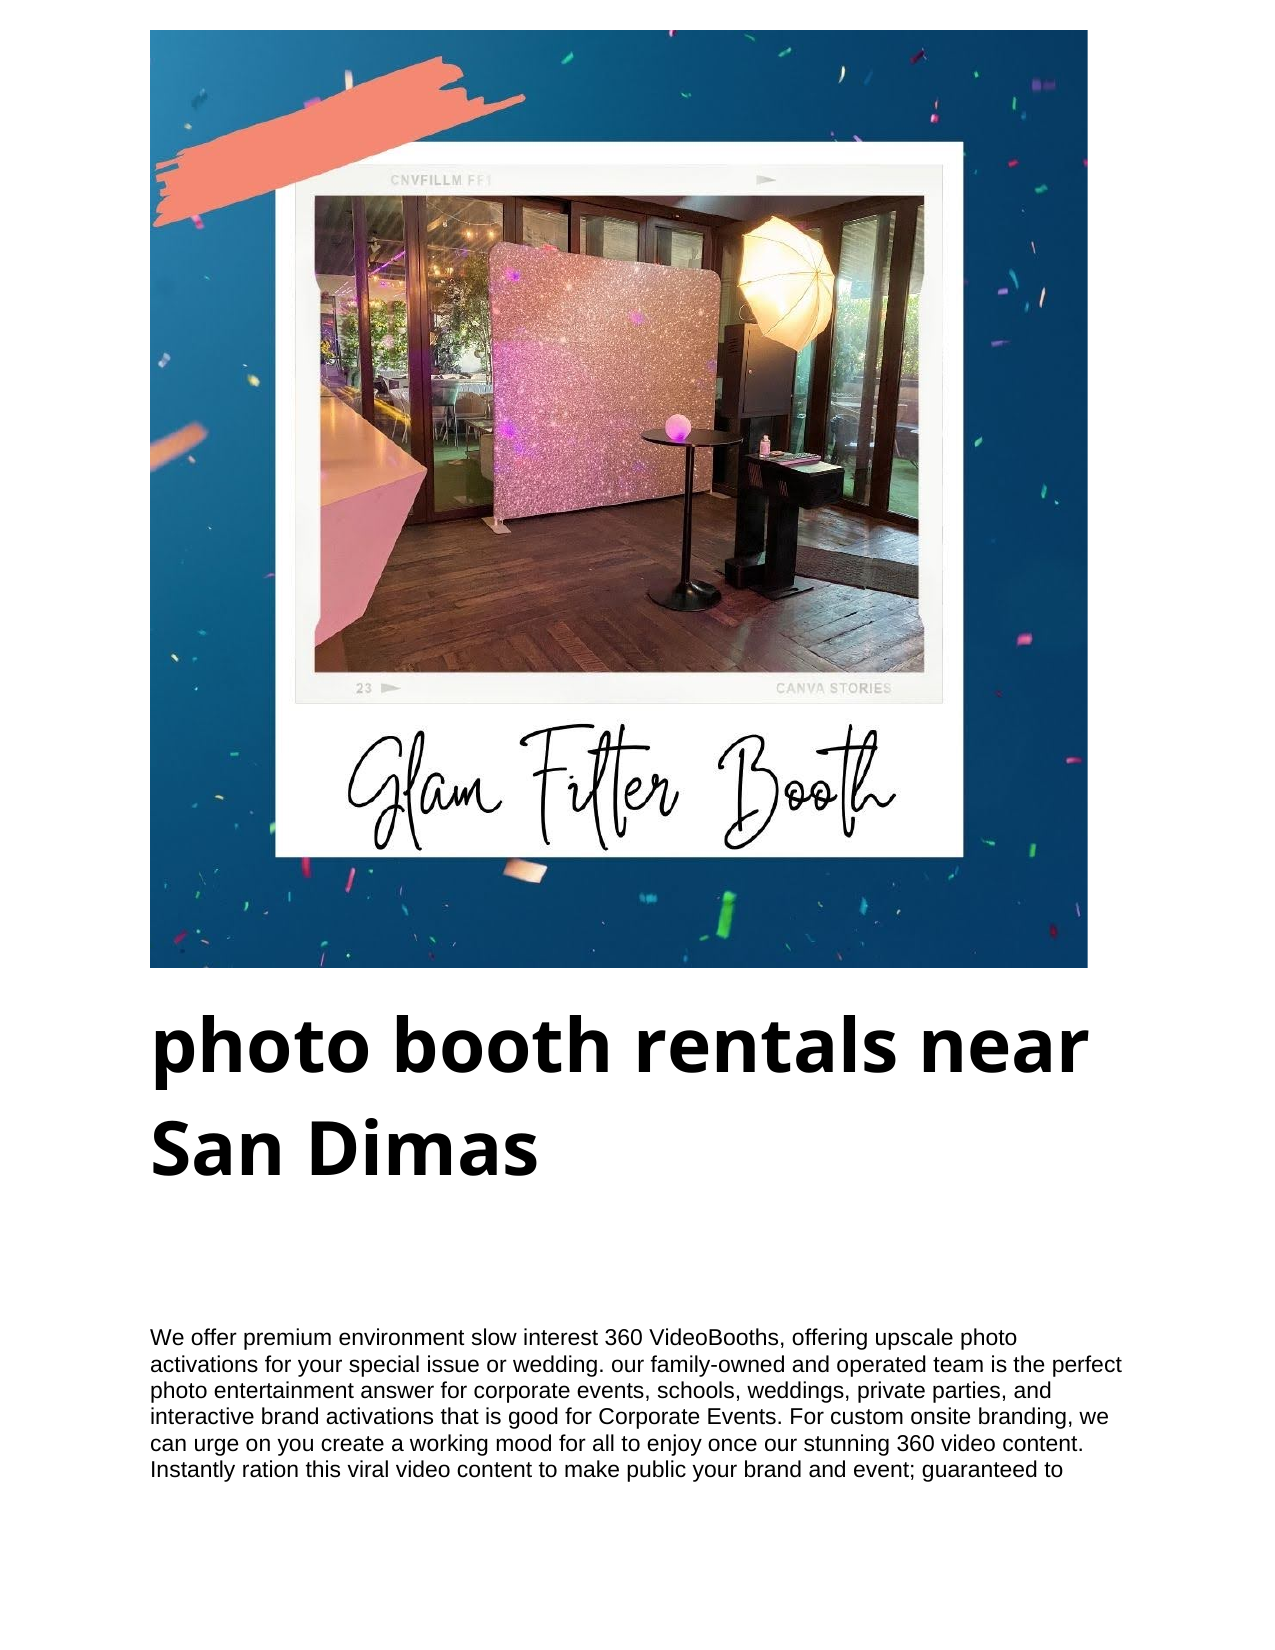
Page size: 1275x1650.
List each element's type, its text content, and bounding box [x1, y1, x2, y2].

subtitle photo booth rentals near San Dimas [150, 993, 1125, 1197]
text We offer premium environment slow interest 360 VideoBooths, offering upscale photo activations for your special issue or wedding. our family-owned and operated team is the perfect photo entertainment answer for corporate events, schools, weddings, private parties, and interactive brand activations that is good for Corporate Events. For custom onsite branding, we can urge on you create a working mood for all to enjoy once our stunning 360 video content. Instantly ration this viral video content to make public your brand and event; guaranteed to [150, 1324, 1125, 1482]
picture [150, 30, 1088, 968]
